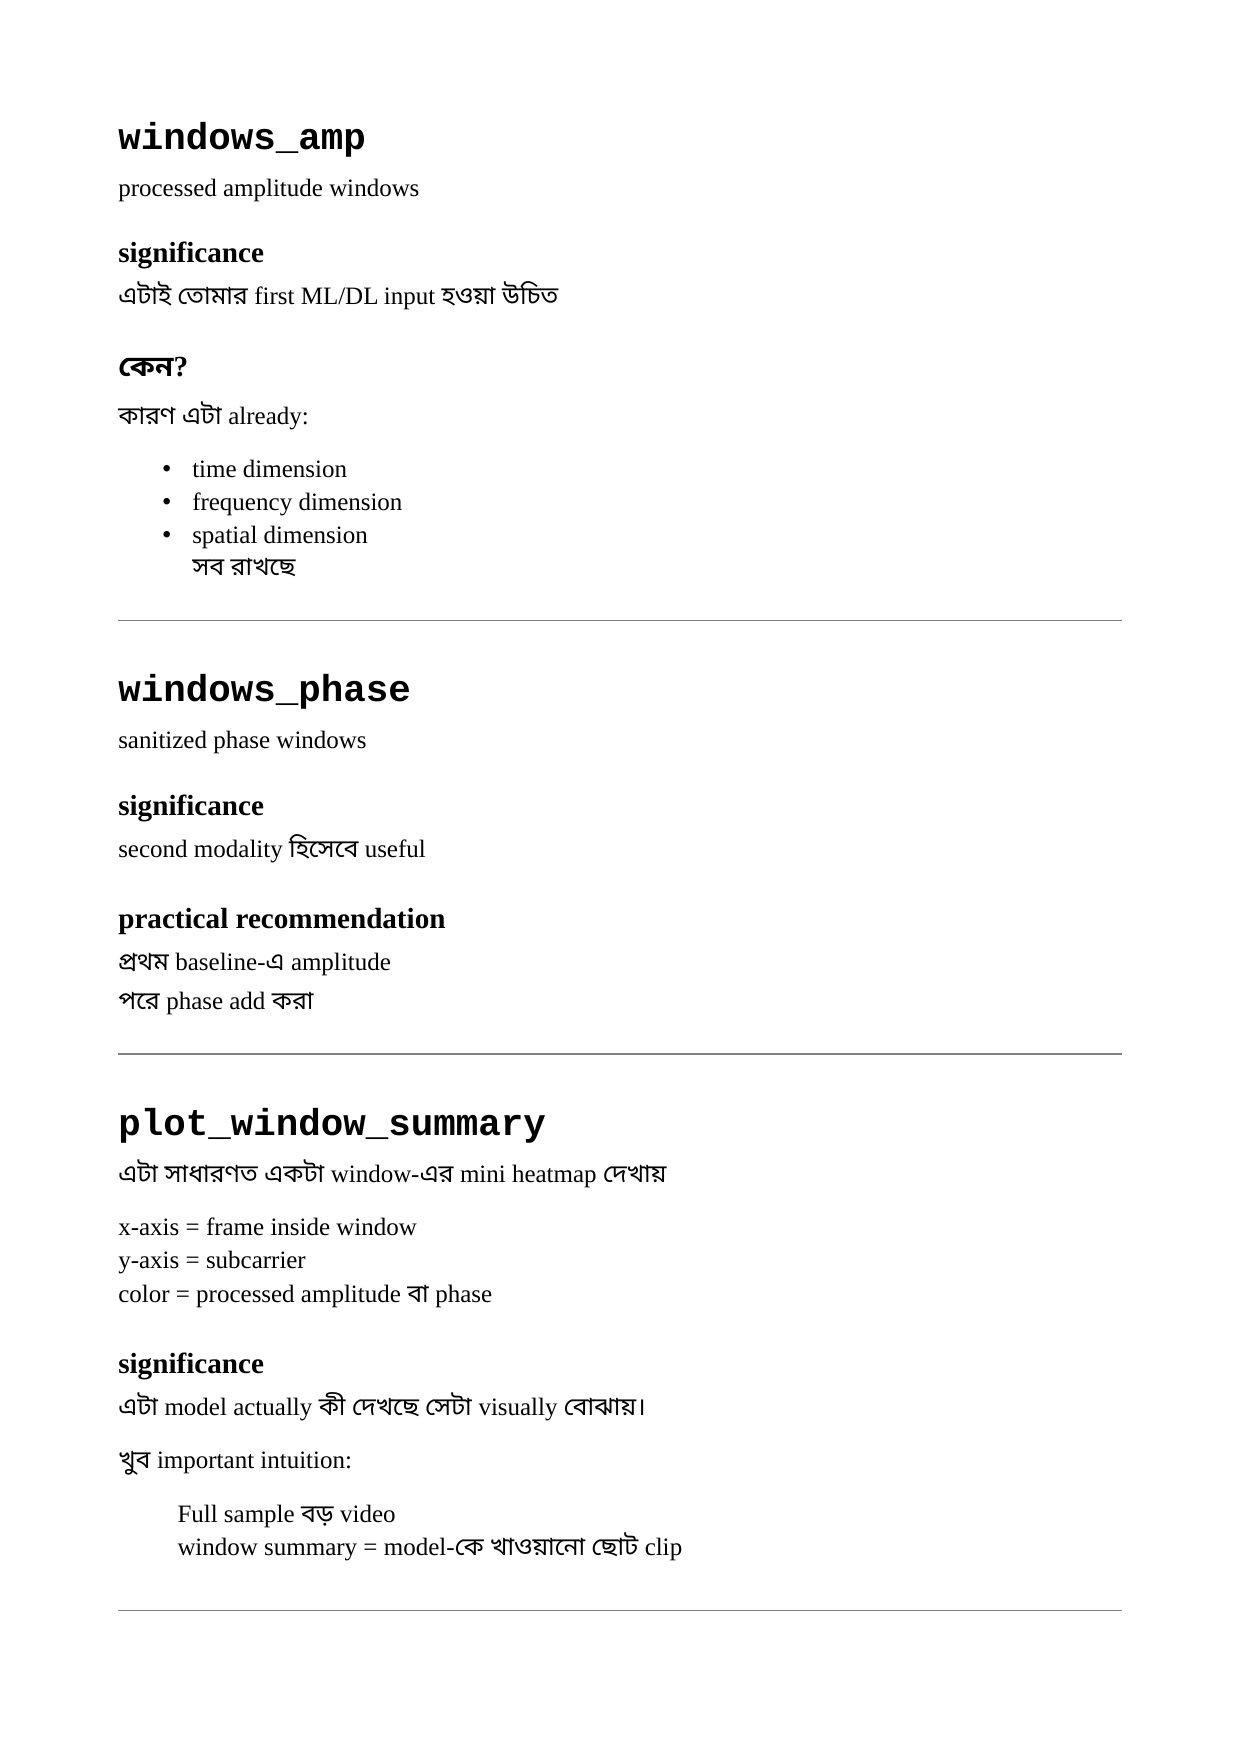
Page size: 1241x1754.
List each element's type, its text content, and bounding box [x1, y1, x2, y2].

text x-axis = frame inside window y-axis = subcarrier color = processed amplitude বা phase [118, 1212, 1122, 1312]
text এটা model actually কী দেখছে সেটা visually বোঝায়। [118, 1392, 1122, 1426]
subtitle plot_window_summary [118, 1104, 1122, 1147]
list time dimension [162, 454, 1122, 483]
list frequency dimension [162, 487, 1122, 516]
subtitle significance [118, 1346, 1122, 1380]
text খুব important intuition: [118, 1446, 1122, 1479]
subtitle significance [118, 788, 1122, 821]
subtitle কেন? [118, 349, 1122, 388]
text এটা সাধারণত একটা window-এর mini heatmap দেখায় [118, 1159, 1122, 1193]
subtitle practical recommendation [118, 901, 1122, 935]
text sanitized phase windows [118, 726, 1122, 754]
list spatial dimension সব রাখছে [162, 520, 1122, 586]
subtitle significance [118, 235, 1122, 269]
text এটাই তোমার first ML/DL input হওয়া উচিত [118, 281, 1122, 315]
subtitle windows_phase [118, 671, 1122, 713]
text কারণ এটা already: [118, 401, 1122, 434]
text Full sample বড় video window summary = model-কে খাওয়ানো ছোট clip [177, 1499, 1063, 1566]
text second modality হিসেবে useful [118, 834, 1122, 867]
text processed amplitude windows [118, 173, 1122, 202]
subtitle windows_amp [118, 118, 1122, 161]
text প্রথম baseline-এ amplitude পরে phase add করা [118, 947, 1122, 1019]
